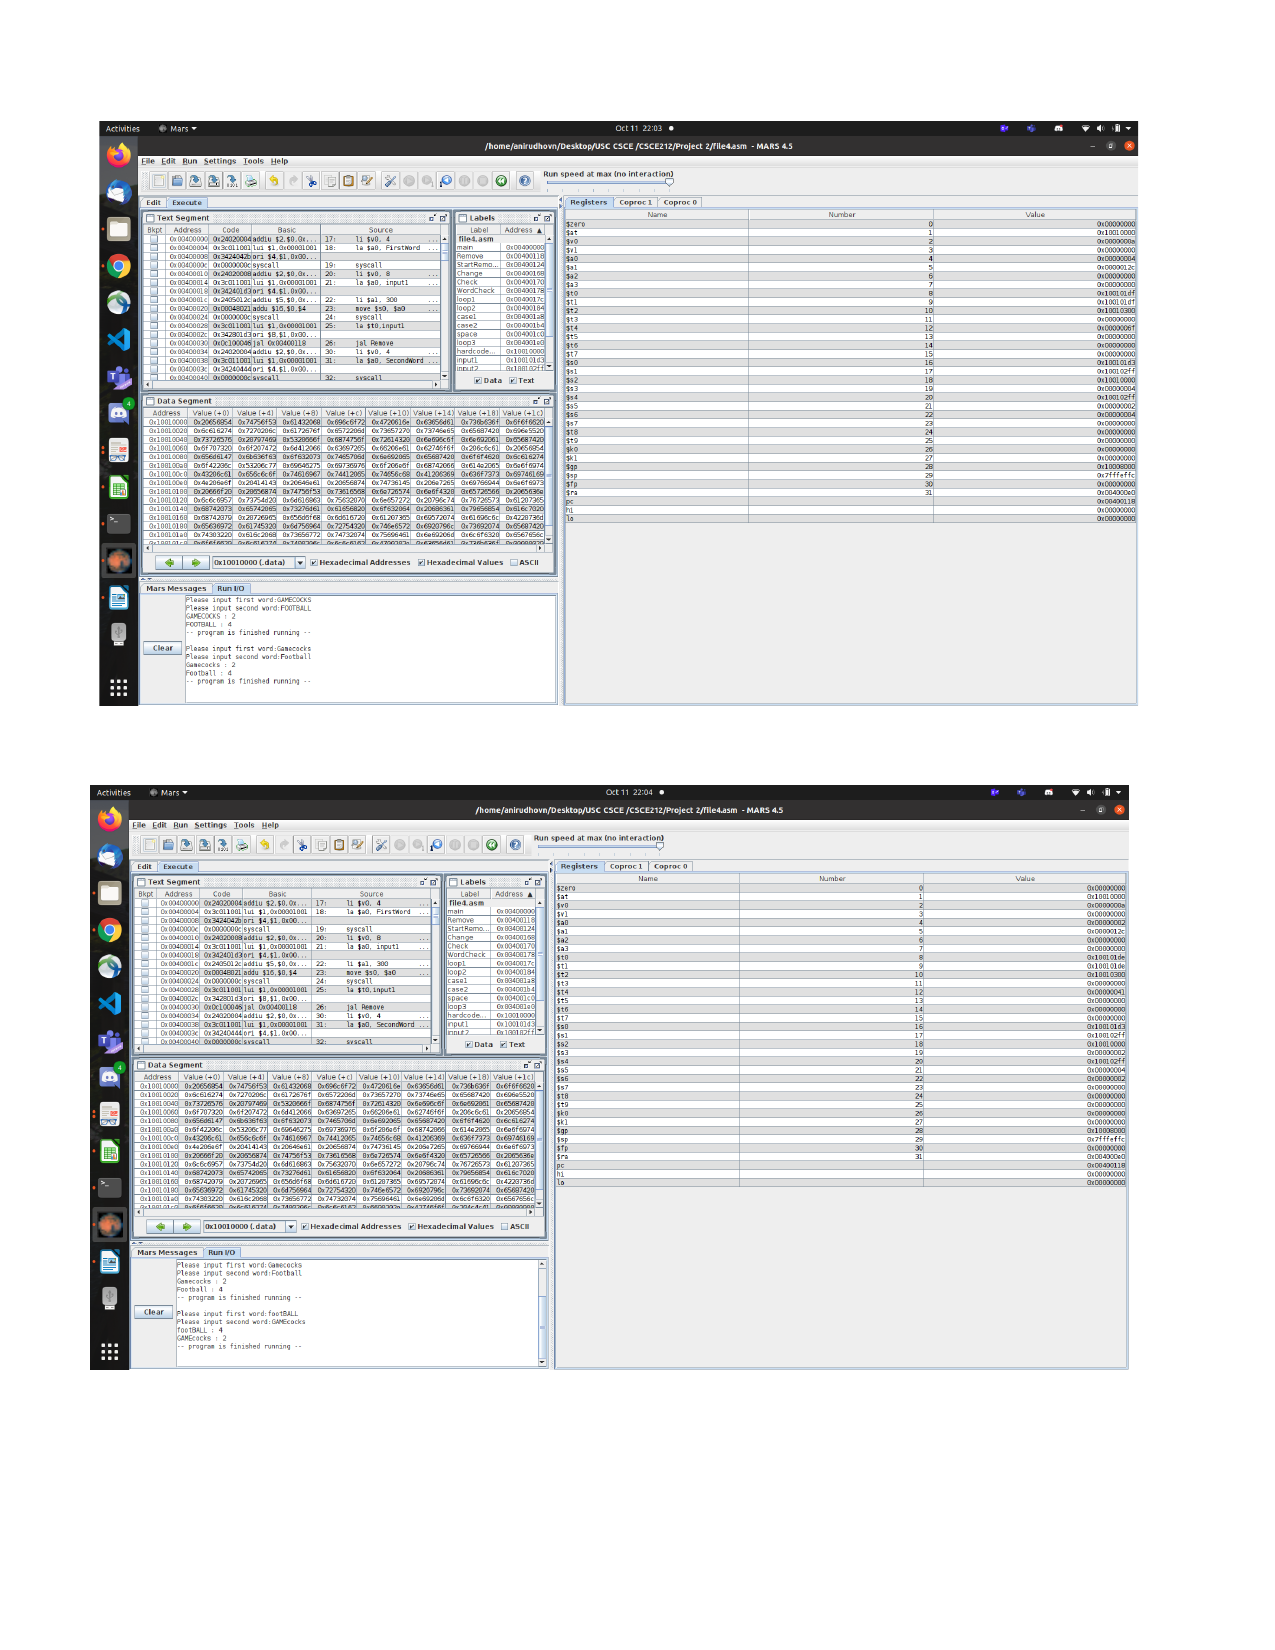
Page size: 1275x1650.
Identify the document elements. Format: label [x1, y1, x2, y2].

picture [99, 121, 1139, 706]
picture [90, 785, 1129, 1370]
